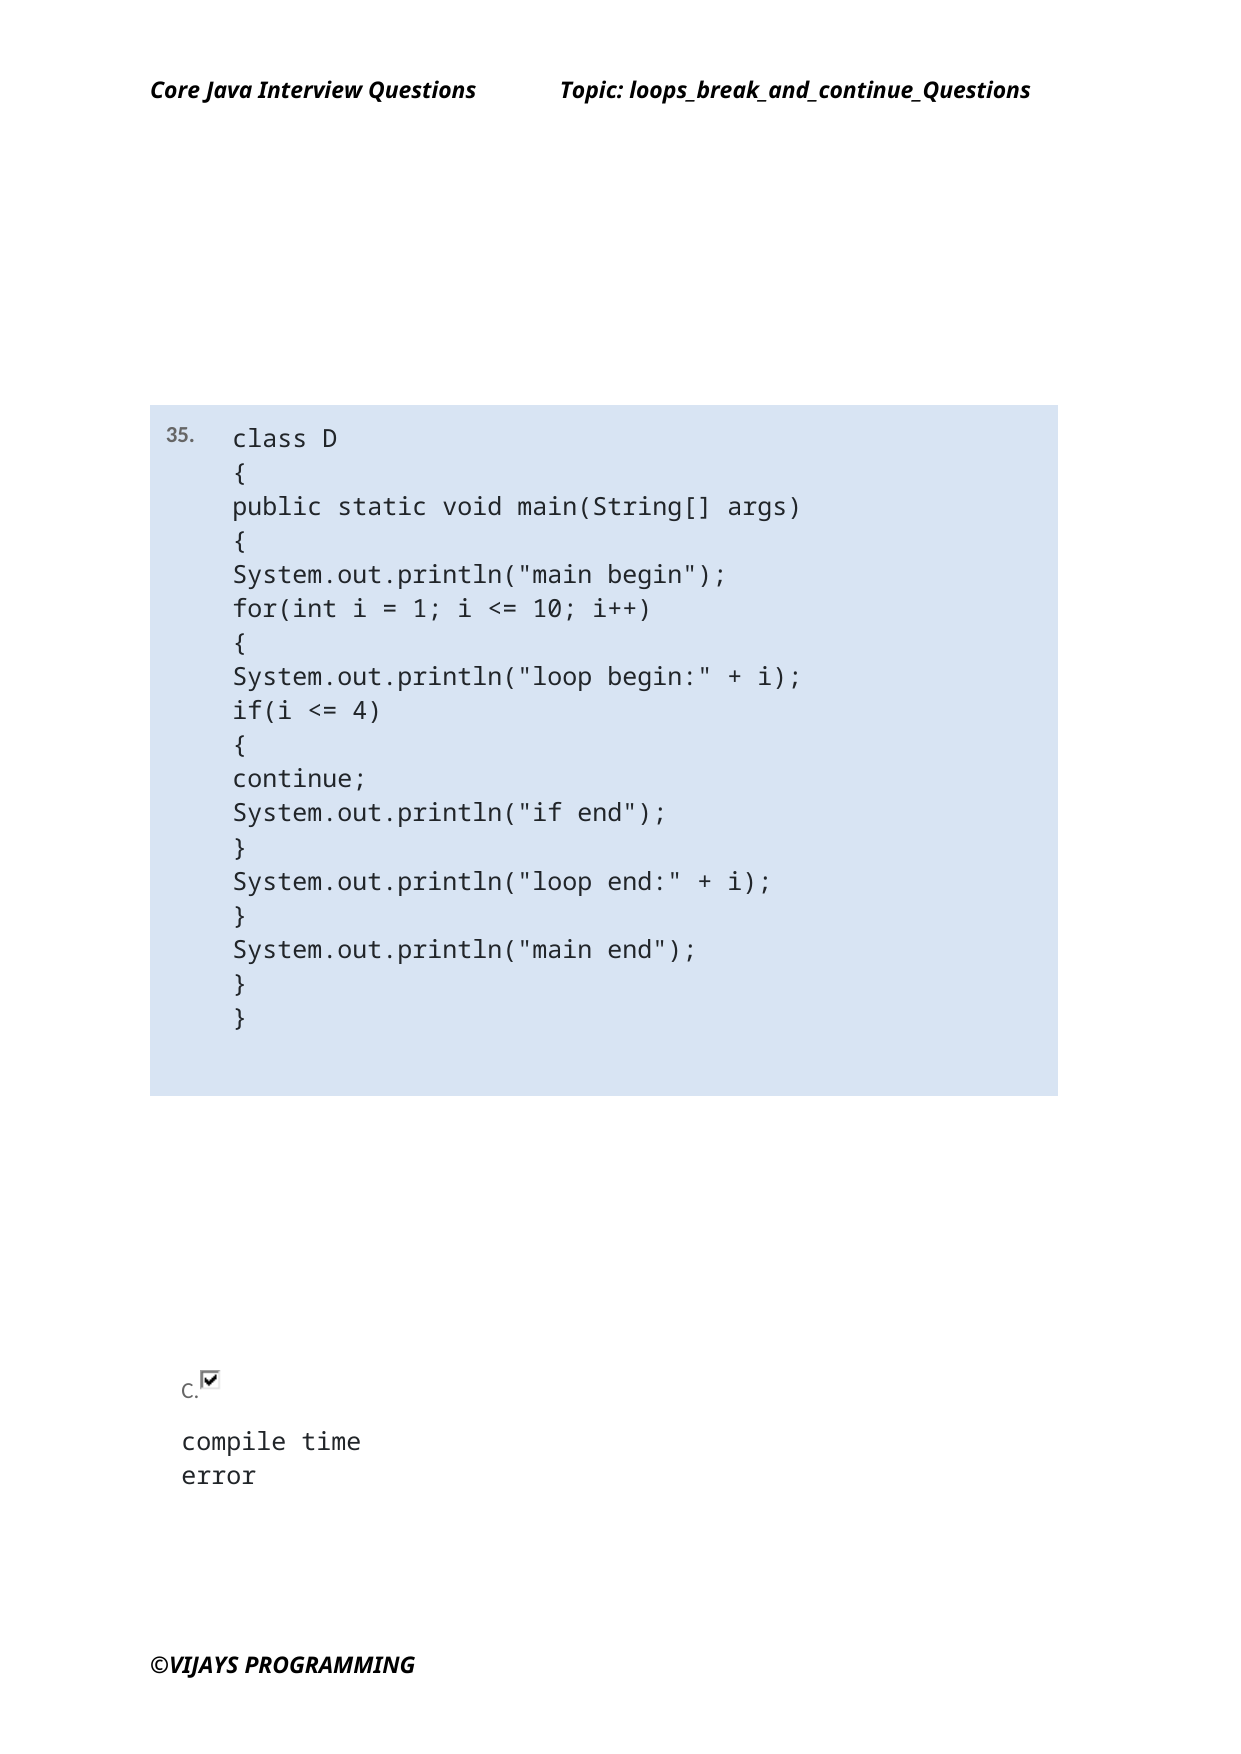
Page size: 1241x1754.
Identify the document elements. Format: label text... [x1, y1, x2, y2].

table_header [181, 1112, 387, 1214]
table_cell [150, 150, 1090, 405]
table_header class D { public static void main(String[] args) { System.out.println("main begin"); for(int i = 1; i <= 10; i++) { System.out.println("loop begin:" + i); if(i <= 4) { continue; System.out.println("if end"); } System.out.println("loop end:" + i); } System.out.println("main end"); } } [216, 405, 1058, 1096]
table_header C. compile time error [181, 1363, 442, 1560]
table_header [181, 166, 360, 268]
table_header [181, 1214, 360, 1363]
table_header 35. [150, 405, 216, 1096]
table_header [181, 268, 442, 336]
table_header [1058, 405, 1090, 1096]
table_header [181, 336, 346, 389]
table_cell [150, 1096, 1090, 1575]
